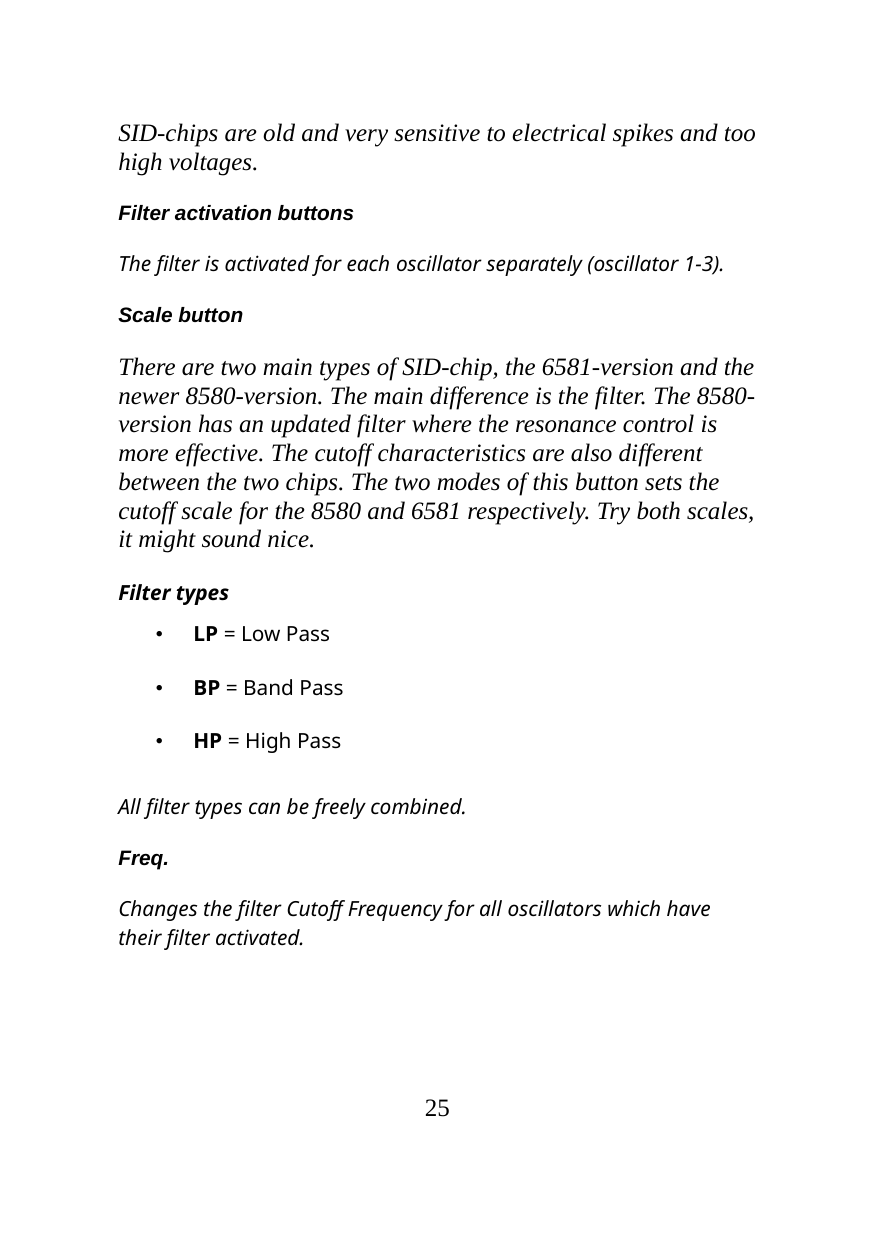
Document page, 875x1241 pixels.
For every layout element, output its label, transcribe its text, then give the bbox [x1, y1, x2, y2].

subtitle Scale button [118, 303, 756, 327]
subtitle Filter types [118, 578, 756, 607]
text Changes the filter Cutoff Frequency for all oscillators which have their filter activated. [118, 894, 756, 951]
text There are two main types of SID-chip, the 6581-version and the newer 8580-version. The main difference is the filter. The 8580-version has an updated filter where the resonance control is more effective. The cutoff characteristics are also different between the two chips. The two modes of this button sets the cutoff scale for the 8580 and 6581 respectively. Try both scales, it might sound nice. [118, 352, 756, 553]
text SID-chips are old and very sensitive to electrical spikes and too high voltages. [118, 118, 756, 176]
text All filter types can be freely combined. [118, 792, 756, 820]
subtitle Filter activation buttons [118, 201, 756, 224]
list BP = Band Pass [156, 673, 756, 701]
subtitle Freq. [118, 845, 756, 869]
list HP = High Pass [156, 726, 756, 754]
text The filter is activated for each oscillator separately (oscillator 1-3). [118, 249, 756, 278]
list LP = Low Pass [156, 619, 756, 648]
